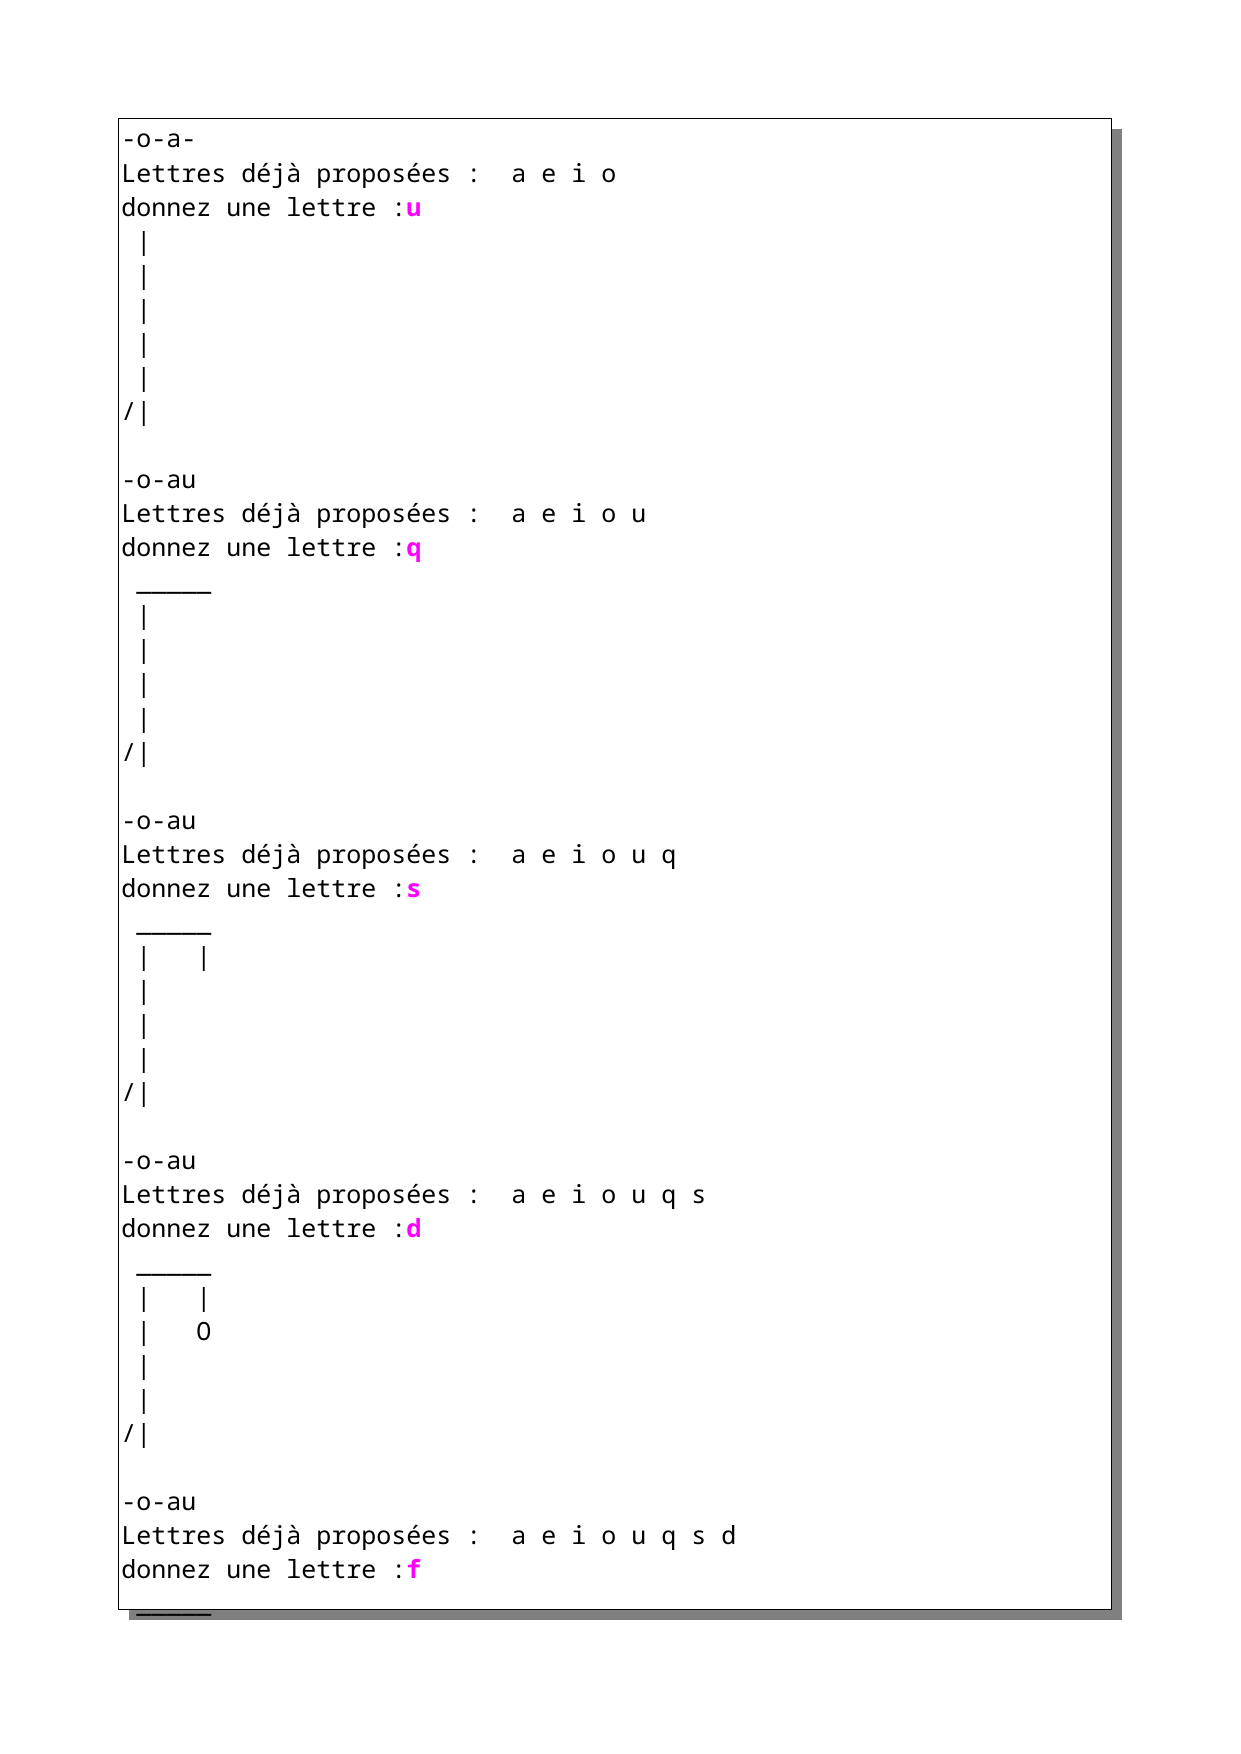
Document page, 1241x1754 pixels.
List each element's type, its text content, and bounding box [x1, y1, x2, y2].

text donnez une lettre :q [119, 527, 1111, 561]
text donnez une lettre :s [119, 867, 1111, 902]
text | [119, 663, 1111, 697]
text | [119, 288, 1111, 322]
text donnez une lettre :f [119, 1549, 1111, 1583]
text _____ [119, 561, 1111, 595]
text [118, 1610, 129, 1620]
text | [119, 1378, 1111, 1412]
text | [119, 1344, 1111, 1378]
text -o-au [119, 459, 1111, 493]
text | [119, 697, 1111, 731]
text | [119, 254, 1111, 288]
text | [119, 1038, 1111, 1072]
text _____ [119, 1242, 1111, 1276]
text donnez une lettre :u [119, 186, 1111, 220]
text | | [119, 936, 1111, 970]
text | [119, 357, 1111, 391]
text | [119, 629, 1111, 663]
text -o-au [119, 1481, 1111, 1515]
text | [119, 595, 1111, 629]
text _____ [119, 902, 1111, 936]
text Lettres déjà proposées : a e i o u q s [119, 1174, 1111, 1208]
text Lettres déjà proposées : a e i o [119, 152, 1111, 186]
text /| [119, 1072, 1111, 1109]
text Lettres déjà proposées : a e i o u q [119, 833, 1111, 867]
text | [119, 970, 1111, 1004]
text | [119, 220, 1111, 254]
text -o-a- [119, 119, 1111, 152]
text donnez une lettre :d [119, 1208, 1111, 1242]
text Lettres déjà proposées : a e i o u [119, 493, 1111, 527]
text Lettres déjà proposées : a e i o u q s d [119, 1515, 1111, 1549]
text | [119, 1004, 1111, 1038]
text | | [119, 1276, 1111, 1310]
text | [119, 322, 1111, 357]
text _____ [119, 1583, 1111, 1609]
text /| [119, 731, 1111, 768]
text -o-au [119, 799, 1111, 833]
text -o-au [119, 1140, 1111, 1174]
text /| [119, 391, 1111, 428]
text /| [119, 1412, 1111, 1449]
text | O [119, 1310, 1111, 1344]
